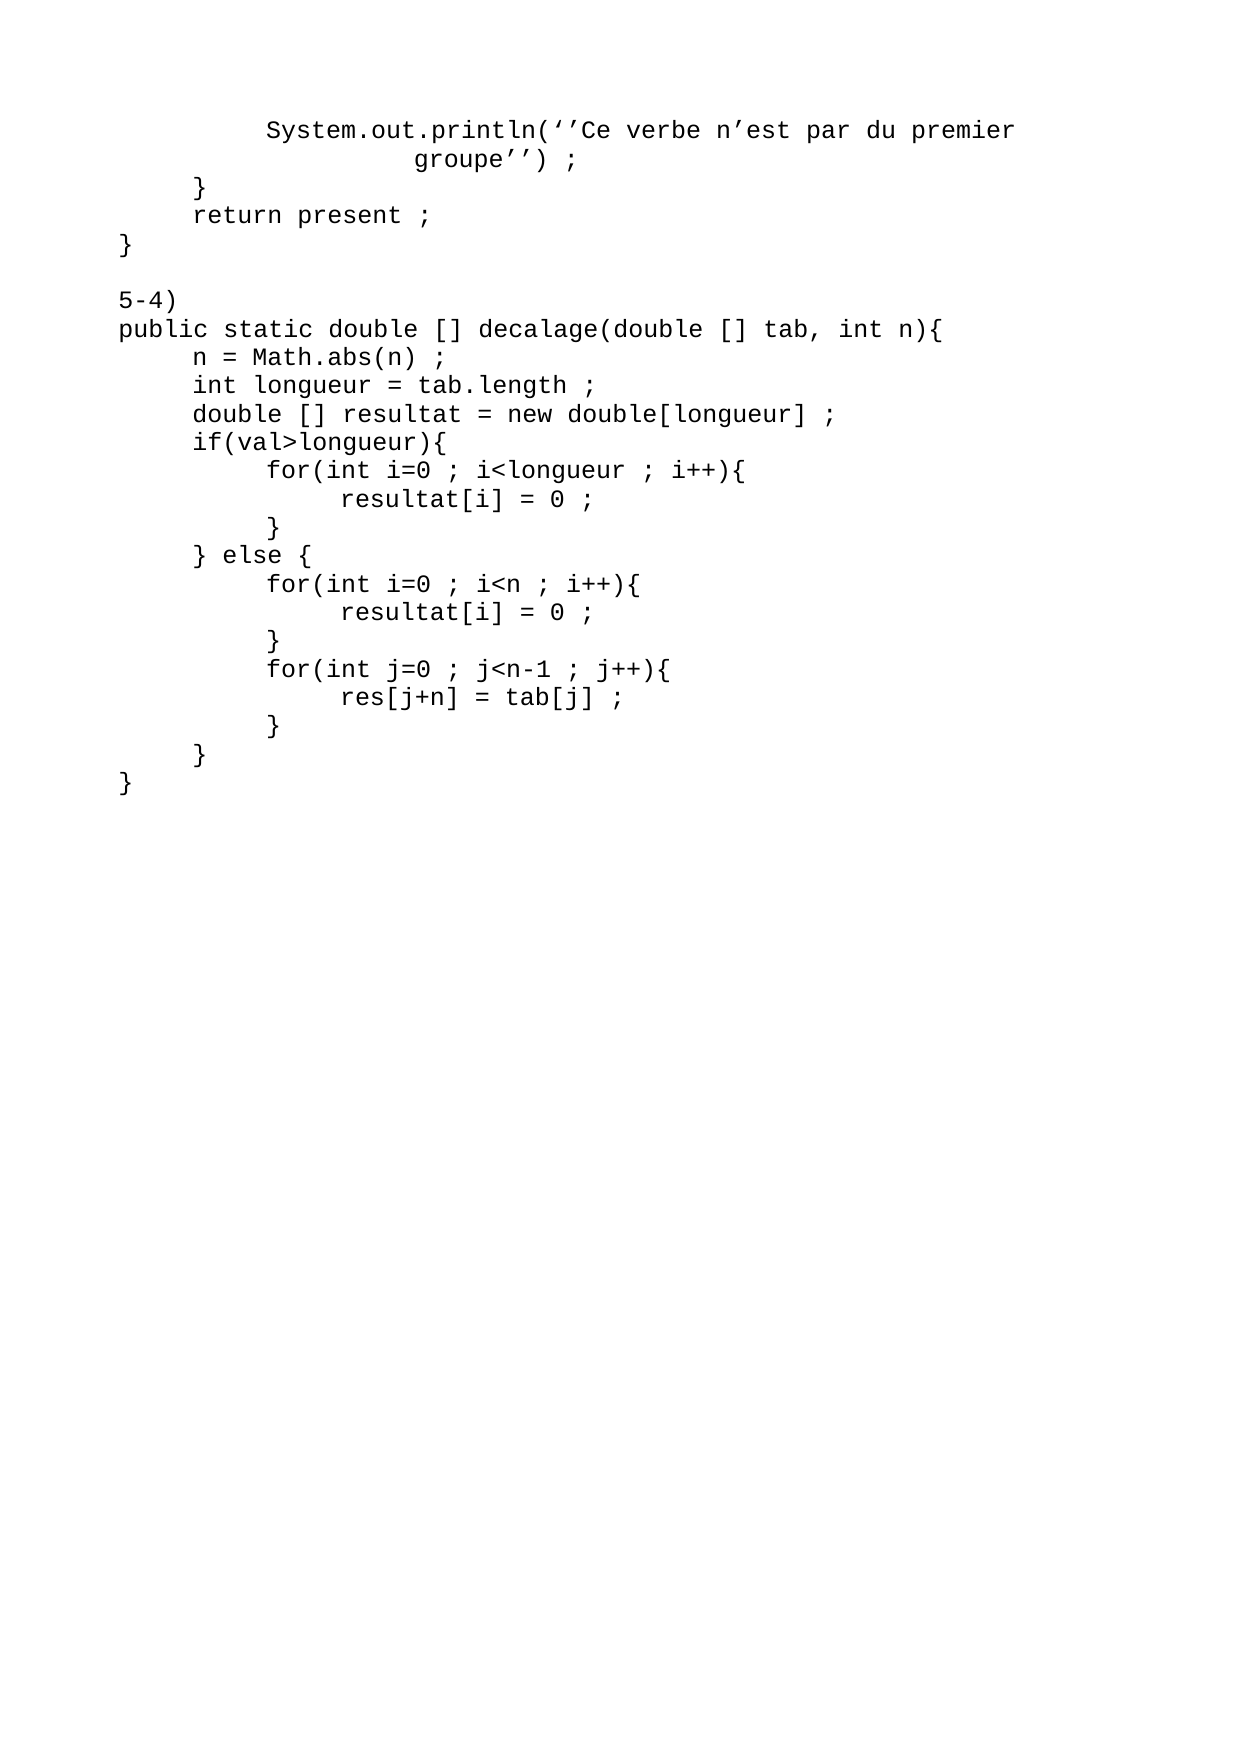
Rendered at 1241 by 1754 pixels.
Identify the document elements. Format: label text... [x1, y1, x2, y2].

text double [] resultat = new double[longueur] ; [118, 401, 1122, 430]
text n = Math.abs(n) ; [118, 345, 1122, 373]
text for(int j=0 ; j<n-1 ; j++){ [118, 656, 1122, 685]
text } [118, 515, 1122, 543]
text } [118, 231, 1122, 260]
text 5-4) [118, 288, 1122, 316]
text } [118, 741, 1122, 770]
text for(int i=0 ; i<n ; i++){ [118, 571, 1122, 600]
text } [118, 713, 1122, 741]
text public static double [] decalage(double [] tab, int n){ [118, 316, 1122, 345]
text res[j+n] = tab[j] ; [118, 685, 1122, 713]
text } else { [118, 543, 1122, 571]
text for(int i=0 ; i<longueur ; i++){ [118, 458, 1122, 486]
text } [118, 175, 1122, 203]
text } [118, 628, 1122, 656]
text System.out.println(‘’Ce verbe n’est par du premier groupe’’) ; [118, 118, 1122, 175]
text resultat[i] = 0 ; [118, 486, 1122, 515]
text } [118, 770, 1122, 798]
text resultat[i] = 0 ; [118, 600, 1122, 628]
text if(val>longueur){ [118, 430, 1122, 458]
text return present ; [118, 203, 1122, 231]
text int longueur = tab.length ; [118, 373, 1122, 401]
